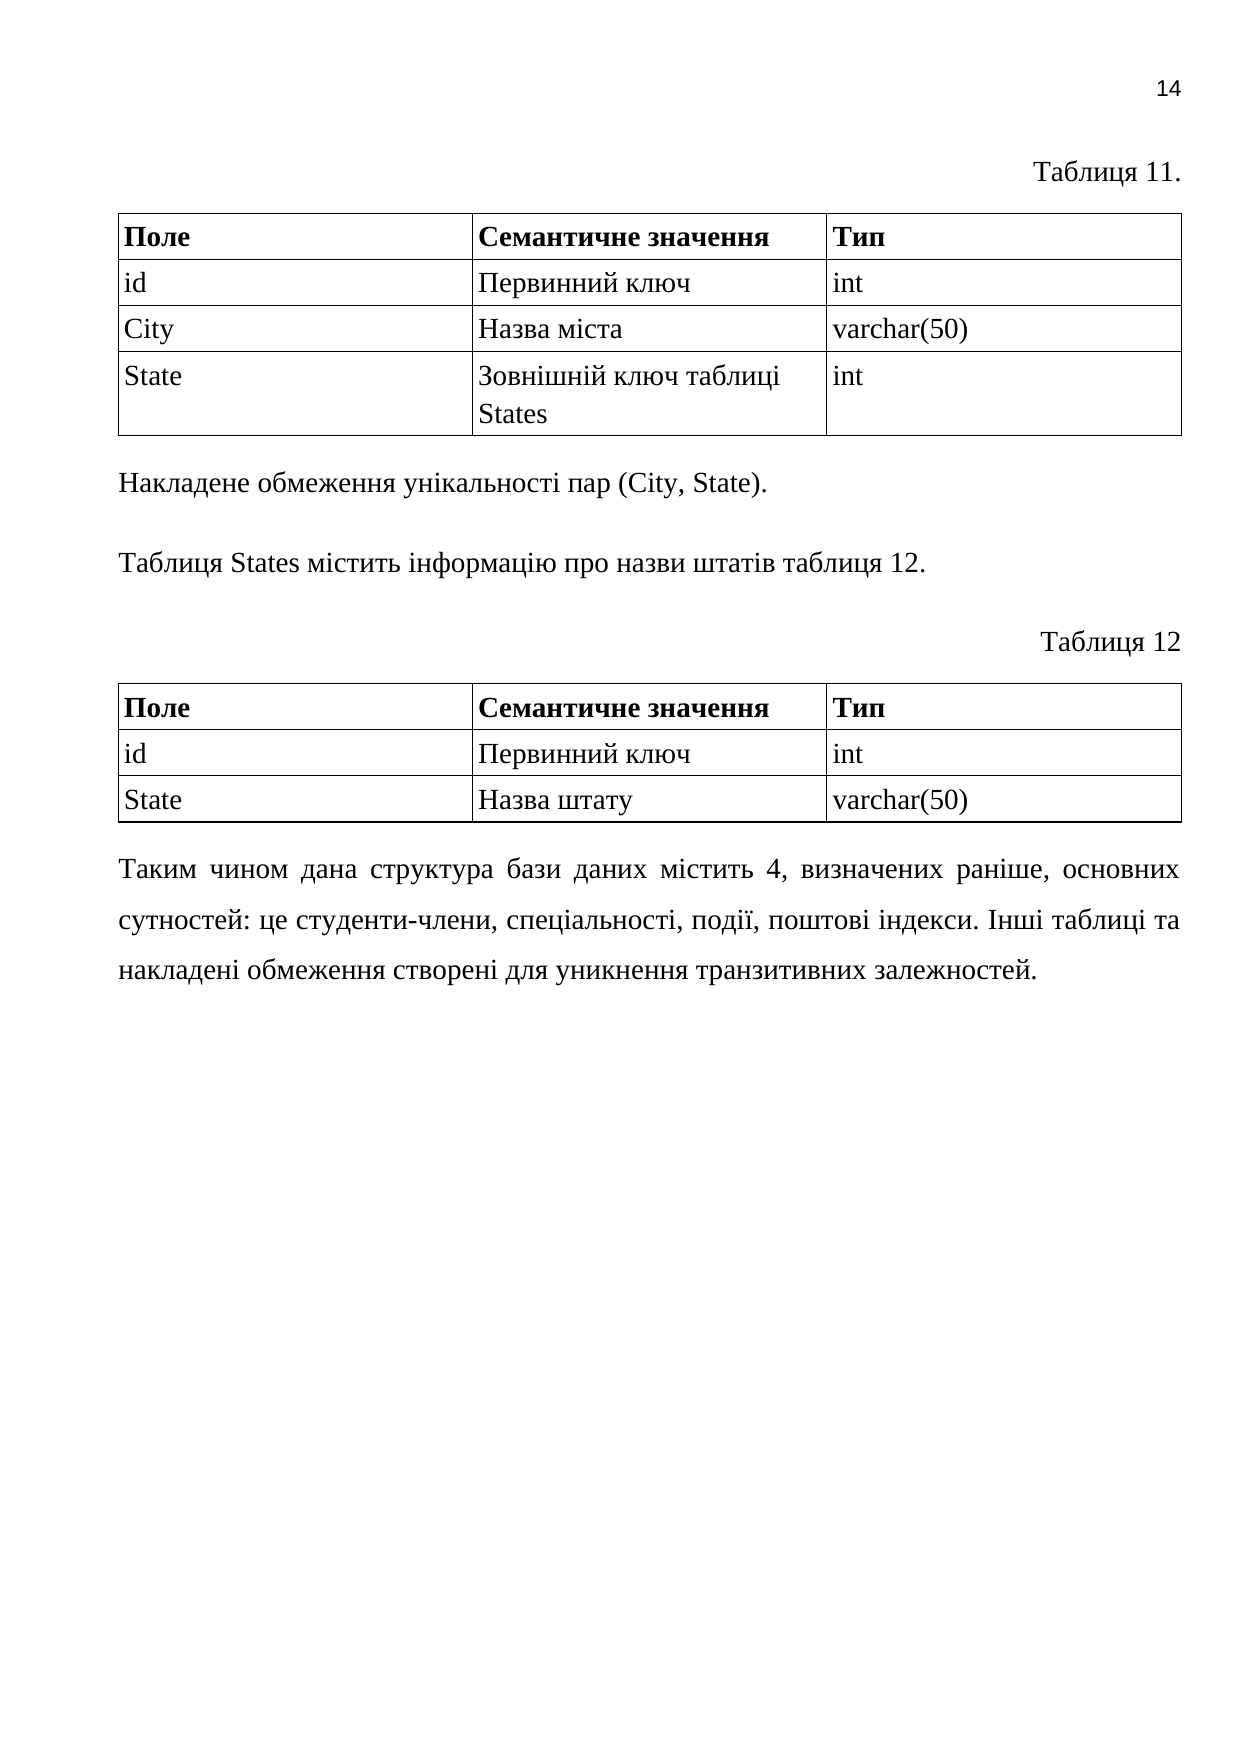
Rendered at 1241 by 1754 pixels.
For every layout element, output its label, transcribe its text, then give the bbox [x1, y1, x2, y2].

table_cell varchar(50) [827, 776, 1181, 821]
table_cell int [827, 730, 1181, 775]
text Таблиця 12 [118, 624, 1181, 658]
table_cell Назва міста [473, 306, 826, 351]
table_header Тип [827, 684, 1181, 729]
text Таблиця States містить інформацію про назви штатів таблиця 12. [118, 545, 1181, 579]
table_header Тип [827, 214, 1181, 259]
table_cell Первинний ключ [473, 730, 826, 775]
table_cell id [119, 730, 472, 775]
table_cell varchar(50) [827, 306, 1181, 351]
table_header Поле [119, 214, 472, 259]
text Накладене обмеження унікальності пар (City, State). [118, 466, 1181, 499]
table_cell City [119, 306, 472, 351]
table_cell State [119, 776, 472, 821]
table_cell State [119, 352, 472, 435]
table_header Семантичне значення [473, 684, 826, 729]
table_header Семантичне значення [473, 214, 826, 259]
table_cell Зовнішній ключ таблиці States [473, 352, 826, 435]
table_cell int [827, 352, 1181, 435]
text Таблиця 11. [118, 154, 1181, 188]
table_cell id [119, 260, 472, 305]
table_cell Назва штату [473, 776, 826, 821]
table_cell int [827, 260, 1181, 305]
table_cell Первинний ключ [473, 260, 826, 305]
text Таким чином дана структура бази даних містить 4, визначених раніше, основних сутностей: це студенти-члени, спеціальності, події, поштові індекси. Інші таблиці та накладені обмеження створені для уникнення транзитивних залежностей. [118, 852, 1181, 986]
table_header Поле [119, 684, 472, 729]
